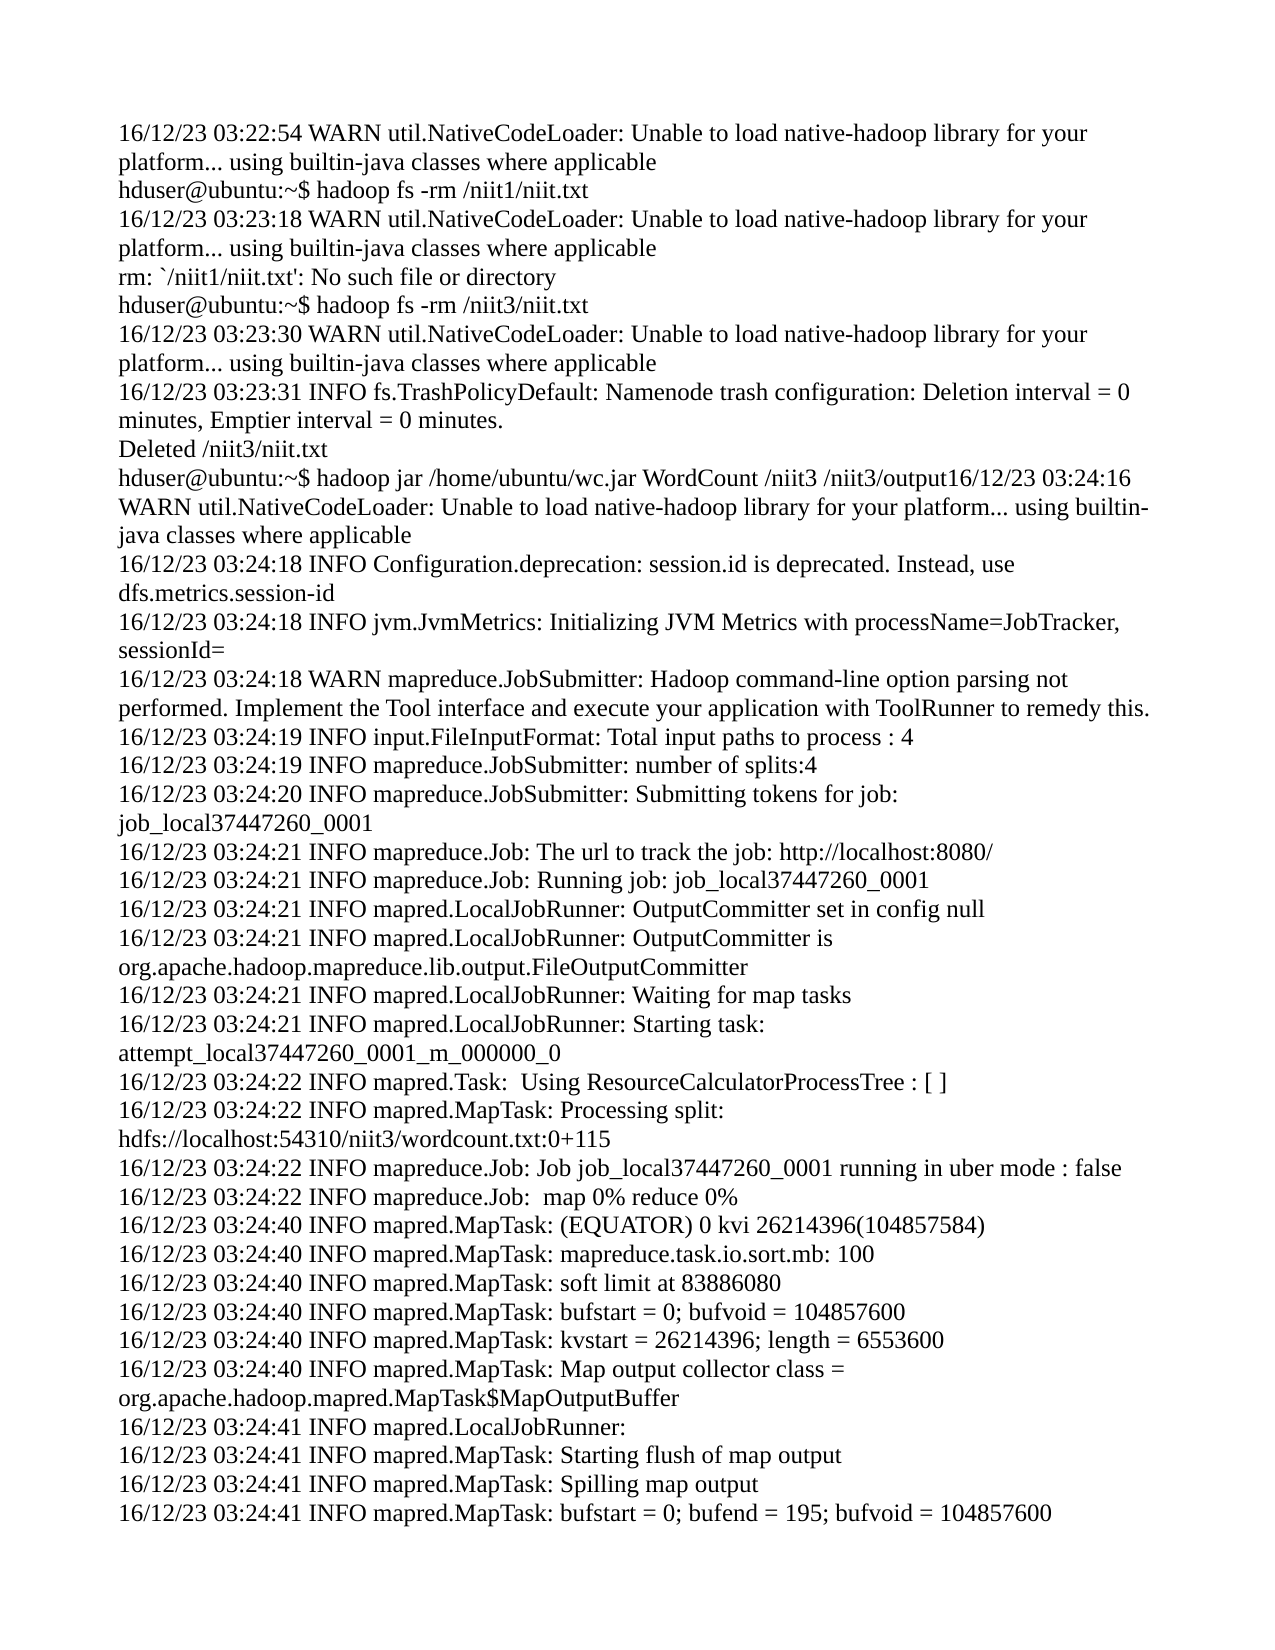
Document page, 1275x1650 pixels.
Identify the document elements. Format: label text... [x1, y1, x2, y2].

text rm: `/niit1/niit.txt': No such file or directory [118, 262, 1157, 291]
text 16/12/23 03:24:40 INFO mapred.MapTask: bufstart = 0; bufvoid = 104857600 [118, 1297, 1157, 1326]
text 16/12/23 03:24:21 INFO mapred.LocalJobRunner: OutputCommitter is org.apache.hadoop.mapreduce.lib.output.FileOutputCommitter [118, 923, 1157, 981]
text 16/12/23 03:24:19 INFO input.FileInputFormat: Total input paths to process : 4 [118, 722, 1157, 751]
text 16/12/23 03:24:21 INFO mapred.LocalJobRunner: Waiting for map tasks [118, 981, 1157, 1009]
text 16/12/23 03:23:18 WARN util.NativeCodeLoader: Unable to load native-hadoop library for your platform... using builtin-java classes where applicable [118, 204, 1157, 262]
text 16/12/23 03:24:18 INFO jvm.JvmMetrics: Initializing JVM Metrics with processName=JobTracker, sessionId= [118, 607, 1157, 664]
text 16/12/23 03:24:21 INFO mapreduce.Job: Running job: job_local37447260_0001 [118, 866, 1157, 894]
text 16/12/23 03:24:40 INFO mapred.MapTask: kvstart = 26214396; length = 6553600 [118, 1326, 1157, 1354]
text 16/12/23 03:24:21 INFO mapreduce.Job: The url to track the job: http://localhost:8080/ [118, 837, 1157, 866]
text 16/12/23 03:24:20 INFO mapreduce.JobSubmitter: Submitting tokens for job: job_local37447260_0001 [118, 779, 1157, 837]
text hduser@ubuntu:~$ hadoop jar /home/ubuntu/wc.jar WordCount /niit3 /niit3/output16/12/23 03:24:16 WARN util.NativeCodeLoader: Unable to load native-hadoop library for your platform... using builtin-java classes where applicable [118, 463, 1157, 549]
text 16/12/23 03:22:54 WARN util.NativeCodeLoader: Unable to load native-hadoop library for your platform... using builtin-java classes where applicable [118, 118, 1157, 176]
text hduser@ubuntu:~$ hadoop fs -rm /niit3/niit.txt [118, 291, 1157, 319]
text 16/12/23 03:24:40 INFO mapred.MapTask: mapreduce.task.io.sort.mb: 100 [118, 1239, 1157, 1268]
text hduser@ubuntu:~$ hadoop fs -rm /niit1/niit.txt [118, 176, 1157, 204]
text 16/12/23 03:24:41 INFO mapred.MapTask: Starting flush of map output [118, 1441, 1157, 1469]
text 16/12/23 03:24:40 INFO mapred.MapTask: (EQUATOR) 0 kvi 26214396(104857584) [118, 1211, 1157, 1239]
text 16/12/23 03:24:19 INFO mapreduce.JobSubmitter: number of splits:4 [118, 751, 1157, 779]
text 16/12/23 03:24:22 INFO mapreduce.Job: map 0% reduce 0% [118, 1182, 1157, 1211]
text 16/12/23 03:23:30 WARN util.NativeCodeLoader: Unable to load native-hadoop library for your platform... using builtin-java classes where applicable [118, 319, 1157, 377]
text Deleted /niit3/niit.txt [118, 434, 1157, 463]
text 16/12/23 03:24:41 INFO mapred.LocalJobRunner: [118, 1412, 1157, 1441]
text 16/12/23 03:24:18 INFO Configuration.deprecation: session.id is deprecated. Instead, use dfs.metrics.session-id [118, 549, 1157, 607]
text 16/12/23 03:24:40 INFO mapred.MapTask: soft limit at 83886080 [118, 1268, 1157, 1297]
text 16/12/23 03:24:18 WARN mapreduce.JobSubmitter: Hadoop command-line option parsing not performed. Implement the Tool interface and execute your application with ToolRunner to remedy this. [118, 664, 1157, 722]
text 16/12/23 03:24:22 INFO mapred.MapTask: Processing split: hdfs://localhost:54310/niit3/wordcount.txt:0+115 [118, 1096, 1157, 1153]
text 16/12/23 03:24:21 INFO mapred.LocalJobRunner: Starting task: attempt_local37447260_0001_m_000000_0 [118, 1009, 1157, 1067]
text 16/12/23 03:24:41 INFO mapred.MapTask: Spilling map output [118, 1469, 1157, 1498]
text 16/12/23 03:24:40 INFO mapred.MapTask: Map output collector class = org.apache.hadoop.mapred.MapTask$MapOutputBuffer [118, 1354, 1157, 1412]
text 16/12/23 03:24:22 INFO mapred.Task: Using ResourceCalculatorProcessTree : [ ] [118, 1067, 1157, 1096]
text 16/12/23 03:23:31 INFO fs.TrashPolicyDefault: Namenode trash configuration: Deletion interval = 0 minutes, Emptier interval = 0 minutes. [118, 377, 1157, 434]
text 16/12/23 03:24:22 INFO mapreduce.Job: Job job_local37447260_0001 running in uber mode : false [118, 1153, 1157, 1182]
text 16/12/23 03:24:21 INFO mapred.LocalJobRunner: OutputCommitter set in config null [118, 894, 1157, 923]
text 16/12/23 03:24:41 INFO mapred.MapTask: bufstart = 0; bufend = 195; bufvoid = 104857600 [118, 1498, 1157, 1527]
